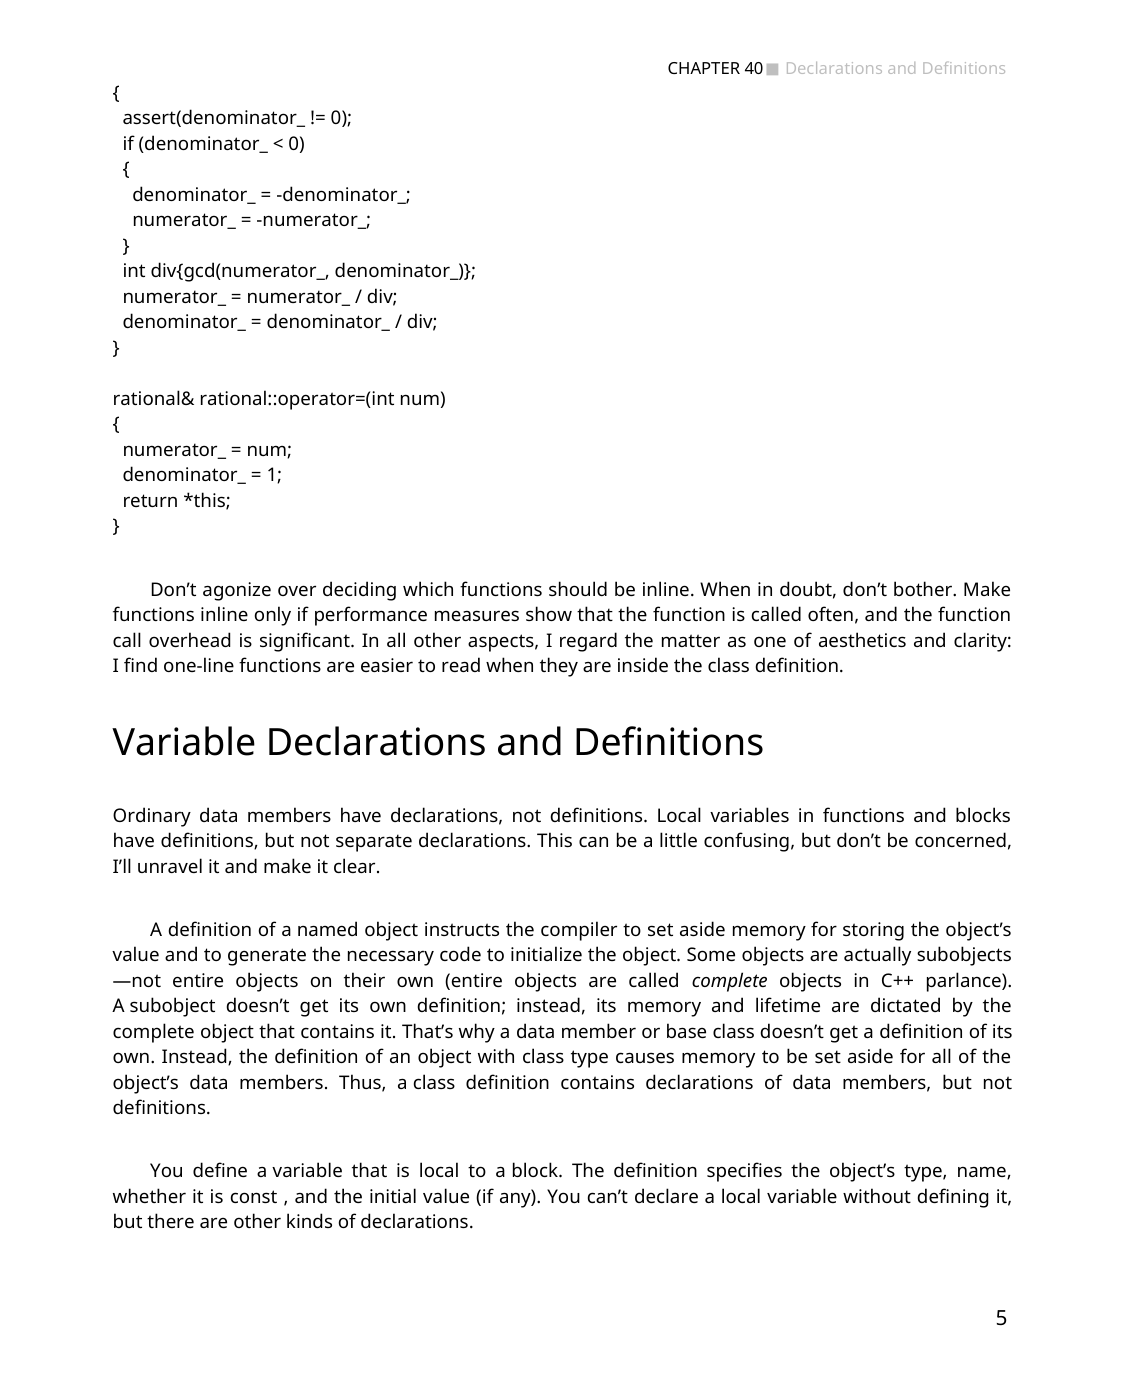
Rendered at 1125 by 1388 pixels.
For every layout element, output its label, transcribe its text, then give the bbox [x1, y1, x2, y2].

text rational& rational::operator=(int num) [112, 385, 1012, 411]
text } [112, 513, 1012, 538]
text denominator_ = -denominator_; [112, 181, 1012, 207]
text numerator_ = -numerator_; [112, 207, 1012, 232]
text You define a variable that is local to a block. The definition specifies the object’s type, name, whether it is const , and the initial value (if any). You can’t declare a local variable without defining it, but there are other kinds of declarations. [112, 1158, 1012, 1234]
text numerator_ = numerator_ / div; [112, 283, 1012, 309]
text numerator_ = num; [112, 436, 1012, 462]
text { [112, 411, 1012, 436]
text denominator_ = denominator_ / div; [112, 309, 1012, 334]
subtitle Variable Declarations and Definitions [112, 715, 1012, 766]
text } [112, 334, 1012, 360]
text if (denominator_ < 0) [112, 130, 1012, 156]
text Don’t agonize over deciding which functions should be inline. When in doubt, don’t bother. Make functions inline only if performance measures show that the function is called often, and the function call overhead is significant. In all other aspects, I regard the matter as one of aesthetics and clarity: I find one-line functions are easier to read when they are inside the class definition. [112, 576, 1012, 678]
text int div{gcd(numerator_, denominator_)}; [112, 258, 1012, 283]
text } [112, 232, 1012, 258]
text { [112, 79, 1012, 104]
text { [112, 156, 1012, 181]
text return *this; [112, 487, 1012, 513]
text A definition of a named object instructs the compiler to set aside memory for storing the object’s value and to generate the necessary code to initialize the object. Some objects are actually subobjects—not entire objects on their own (entire objects are called complete objects in C++ parlance). A subobject doesn’t get its own definition; instead, its memory and lifetime are dictated by the complete object that contains it. That’s why a data member or base class doesn’t get a definition of its own. Instead, the definition of an object with class type causes memory to be set aside for all of the object’s data members. Thus, a class definition contains declarations of data members, but not definitions. [112, 916, 1012, 1120]
text assert(denominator_ != 0); [112, 104, 1012, 130]
text Ordinary data members have declarations, not definitions. Local variables in functions and blocks have definitions, but not separate declarations. This can be a little confusing, but don’t be concerned, I’ll unravel it and make it clear. [112, 802, 1012, 878]
text denominator_ = 1; [112, 462, 1012, 487]
